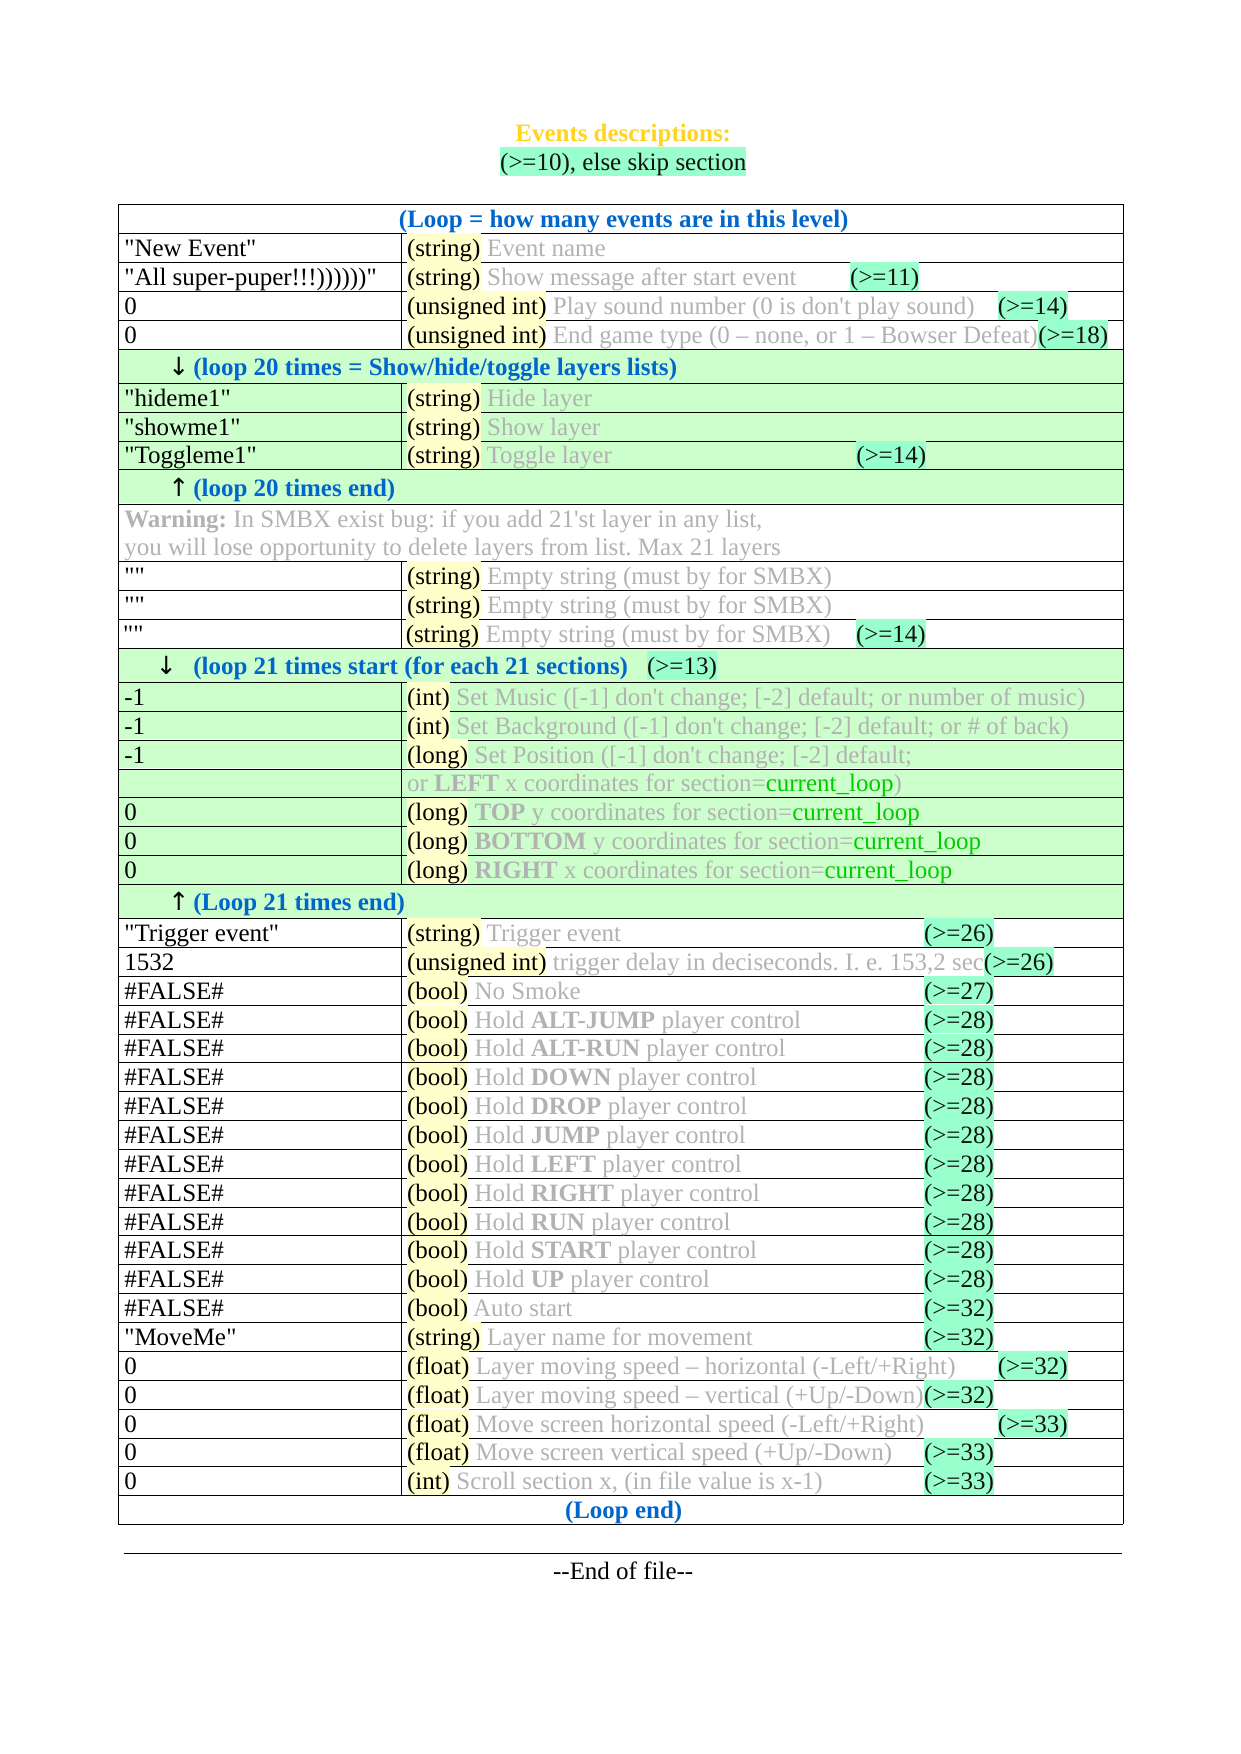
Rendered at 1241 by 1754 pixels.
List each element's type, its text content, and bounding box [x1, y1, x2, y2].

table_cell (float) Layer moving speed – vertical (+Up/-Down) (>=32) [469, 1381, 924, 1408]
table_cell (int) Scroll section x, (in file value is x-1) (>=33) [450, 1467, 924, 1495]
table_cell "New Event" [119, 234, 401, 262]
table_cell (bool) Hold START player control (>=28) [468, 1236, 924, 1264]
table_cell "" [119, 562, 401, 590]
table_cell (float) Move screen horizontal speed (-Left/+Right) (>=33) [469, 1410, 998, 1437]
table_cell -1 [119, 712, 401, 739]
table_cell (bool) Auto start (>=32) [994, 1294, 1123, 1322]
table_cell (float) Move screen vertical speed (+Up/-Down) (>=33) [994, 1439, 1123, 1466]
table_cell (int) Set Background ([-1] don't change; [-2] default; or # of back) [450, 712, 1123, 739]
table_cell #FALSE# [119, 1092, 401, 1120]
text Events descriptions: (>=10), else skip section [124, 118, 1122, 176]
table_cell #FALSE# [119, 1150, 401, 1178]
table_cell (bool) No Smoke (>=27) [468, 977, 924, 1004]
table_cell (string) Empty string (must by for SMBX) (>=14) [926, 620, 1123, 648]
table_cell "hideme1" [119, 384, 401, 412]
table_cell (string) Hide layer [481, 384, 1123, 412]
table_cell (long) BOTTOM y coordinates for section=current_loop [468, 827, 1123, 855]
text --End of file-- [124, 1554, 1122, 1587]
table_cell #FALSE# [119, 1063, 401, 1091]
table_cell (Loop end) [119, 1496, 1123, 1524]
table_cell (loop 21 times start (for each 21 sections) (>=13) [119, 649, 1123, 682]
table_cell [119, 770, 401, 797]
table_cell 0 [119, 827, 401, 855]
table_cell 0 [119, 1352, 401, 1380]
table_cell 0 [119, 1410, 401, 1437]
table_cell -1 [119, 741, 401, 768]
table_cell (string) Toggle layer (>=14) [481, 442, 856, 469]
table_cell (bool) Auto start (>=32) [468, 1294, 924, 1322]
table_cell (int) Scroll section x, (in file value is x-1) (>=33) [994, 1467, 1123, 1495]
table_cell (loop 20 times end) [119, 470, 1123, 503]
table_cell (string) Event name [481, 234, 1123, 262]
table_cell 0 [119, 856, 401, 884]
table_cell "" [119, 620, 401, 648]
table_cell (bool) Hold DROP player control (>=28) [468, 1092, 924, 1120]
table_cell (bool) Hold RUN player control (>=28) [468, 1208, 924, 1235]
table_cell "Trigger event" [119, 919, 401, 947]
table_cell (bool) Hold DROP player control (>=28) [994, 1092, 1123, 1120]
table_cell 0 [119, 1381, 401, 1408]
table_cell "" [119, 591, 401, 619]
table_cell (string) Layer name for movement (>=32) [994, 1323, 1123, 1351]
table_header (Loop = how many events are in this level) [119, 205, 1123, 233]
table_cell #FALSE# [119, 1179, 401, 1207]
table_cell 0 [119, 1467, 401, 1495]
table_cell (long) Set Position ([-1] don't change; [-2] default; [468, 741, 1123, 768]
table_cell "Toggleme1" [119, 442, 401, 469]
table_cell 0 [119, 798, 401, 826]
table_cell (string) Show message after start event (>=11) [481, 263, 850, 291]
table_cell (bool) Hold JUMP player control (>=28) [994, 1121, 1123, 1149]
table_cell (float) Layer moving speed – horizontal (-Left/+Right) (>=32) [1068, 1352, 1123, 1380]
table_cell (unsigned int) Play sound number (0 is don't play sound) (>=14) [1068, 292, 1123, 320]
table_cell (float) Layer moving speed – vertical (+Up/-Down) (>=32) [994, 1381, 1123, 1408]
table_cell (long) RIGHT x coordinates for section=current_loop [468, 856, 1123, 884]
table_cell (bool) Hold LEFT player control (>=28) [994, 1150, 1123, 1178]
table_cell (bool) Hold RIGHT player control (>=28) [994, 1179, 1123, 1207]
table_cell 0 [119, 321, 401, 349]
table_cell Warning: In SMBX exist bug: if you add 21'st layer in any list, you will lose opportunity to delete layers from list. Max 21 layers [119, 505, 1123, 561]
table_cell #FALSE# [119, 1006, 401, 1033]
table_cell (string) Empty string (must by for SMBX) (>=14) [479, 620, 856, 648]
table_cell (bool) Hold ALT-RUN player control (>=28) [994, 1035, 1123, 1062]
table_cell or LEFT x coordinates for section=current_loop) [402, 770, 1123, 797]
table_cell 0 [119, 292, 401, 320]
table_cell 1532 [119, 948, 401, 976]
table_cell (bool) Hold ALT-JUMP player control (>=28) [994, 1006, 1123, 1033]
table_cell (bool) No Smoke (>=27) [994, 977, 1123, 1004]
table_cell (loop 20 times = Show/hide/toggle layers lists) [119, 350, 1123, 383]
table_cell (string) Show message after start event (>=11) [919, 263, 1123, 291]
table_cell 0 [119, 1439, 401, 1466]
table_cell #FALSE# [119, 1236, 401, 1264]
table_cell (unsigned int) Play sound number (0 is don't play sound) (>=14) [546, 292, 998, 320]
table_cell (float) Layer moving speed – horizontal (-Left/+Right) (>=32) [469, 1352, 998, 1380]
table_cell (string) Trigger event (>=26) [481, 919, 924, 947]
table_cell (bool) Hold UP player control (>=28) [468, 1265, 924, 1293]
table_cell (string) Empty string (must by for SMBX) [481, 591, 1123, 619]
table_cell "MoveMe" [119, 1323, 401, 1351]
table_cell #FALSE# [119, 1208, 401, 1235]
table_cell (bool) Hold RUN player control (>=28) [994, 1208, 1123, 1235]
table_cell (string) Toggle layer (>=14) [926, 442, 1123, 469]
table_cell (bool) Hold START player control (>=28) [994, 1236, 1123, 1264]
table_cell (long) TOP y coordinates for section=current_loop [468, 798, 1123, 826]
table_cell "All super-puper!!!))))))" [119, 263, 401, 291]
table_cell (bool) Hold RIGHT player control (>=28) [468, 1179, 924, 1207]
table_cell (float) Move screen vertical speed (+Up/-Down) (>=33) [469, 1439, 924, 1466]
table_cell -1 [119, 683, 401, 711]
table_cell (bool) Hold ALT-JUMP player control (>=28) [468, 1006, 924, 1033]
table_cell (unsigned int) trigger delay in deciseconds. I. e. 153,2 sec(>=26) [546, 948, 984, 976]
table_cell (string) Layer name for movement (>=32) [481, 1323, 924, 1351]
table_cell #FALSE# [119, 1294, 401, 1322]
table_cell #FALSE# [119, 1035, 401, 1062]
table_cell (bool) Hold ALT-RUN player control (>=28) [468, 1035, 924, 1062]
table_cell (Loop 21 times end) [119, 885, 1123, 918]
table_cell (string) Show layer [481, 413, 1123, 441]
table_cell (bool) Hold UP player control (>=28) [994, 1265, 1123, 1293]
table_cell (float) Move screen horizontal speed (-Left/+Right) (>=33) [1068, 1410, 1123, 1437]
table_cell (int) Set Music ([-1] don't change; [-2] default; or number of music) [450, 683, 1123, 711]
table_cell (bool) Hold JUMP player control (>=28) [468, 1121, 924, 1149]
table_cell #FALSE# [119, 1265, 401, 1293]
table_cell (unsigned int) trigger delay in deciseconds. I. e. 153,2 sec(>=26) [1054, 948, 1123, 976]
table_cell #FALSE# [119, 977, 401, 1004]
table_cell (unsigned int) End game type (0 – none, or 1 – Bowser Defeat)(>=18) [546, 321, 1038, 349]
table_cell "showme1" [119, 413, 401, 441]
table_cell #FALSE# [119, 1121, 401, 1149]
table_cell (string) Trigger event (>=26) [994, 919, 1123, 947]
table_cell (bool) Hold DOWN player control (>=28) [994, 1063, 1123, 1091]
table_cell (bool) Hold LEFT player control (>=28) [468, 1150, 924, 1178]
table_cell (string) Empty string (must by for SMBX) [481, 562, 1123, 590]
table_cell (bool) Hold DOWN player control (>=28) [468, 1063, 924, 1091]
